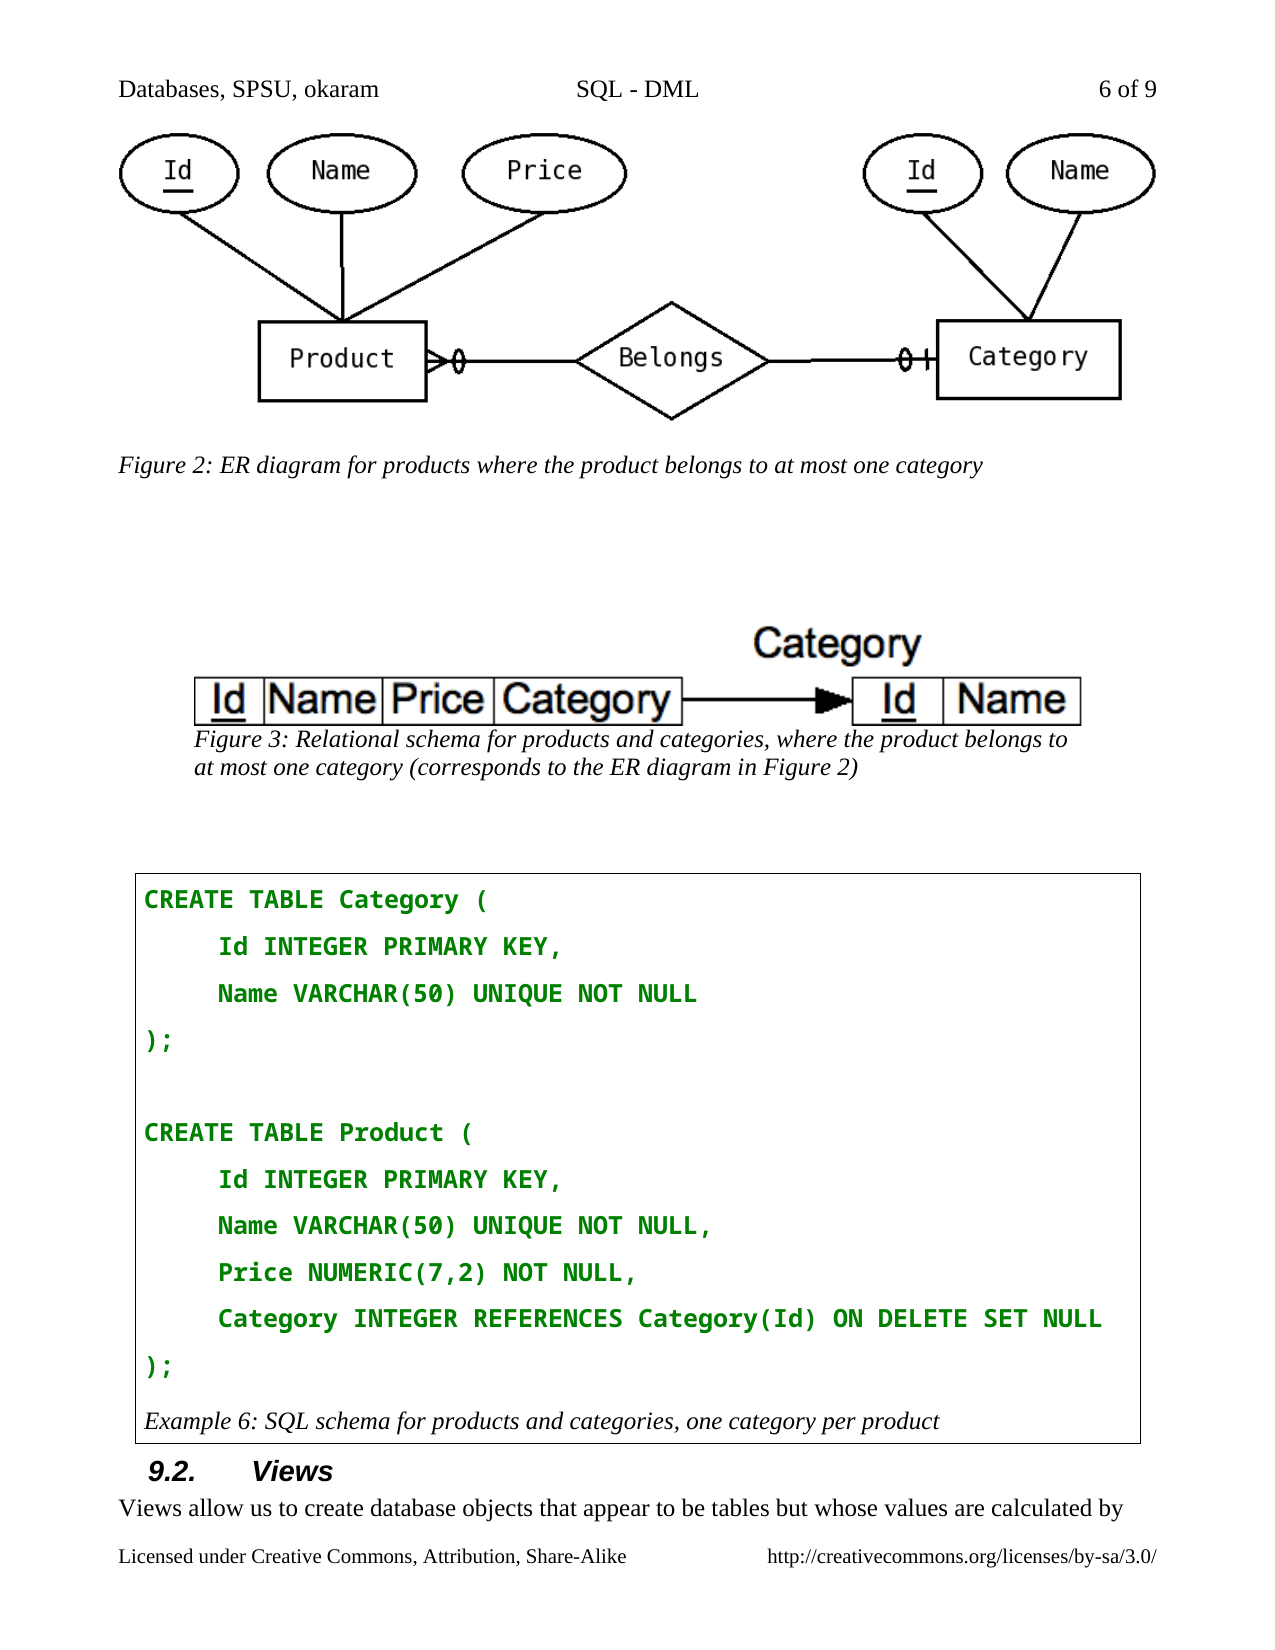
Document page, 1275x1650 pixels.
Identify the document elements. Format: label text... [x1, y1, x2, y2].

text Name VARCHAR(50) UNIQUE NOT NULL, [144, 1208, 1131, 1242]
text Name VARCHAR(50) UNIQUE NOT NULL [144, 975, 1131, 1009]
text CREATE TABLE Product ( [144, 1115, 1131, 1149]
text CREATE TABLE Category ( [144, 882, 1131, 916]
text Price NUMERIC(7,2) NOT NULL, [144, 1254, 1131, 1289]
text Figure 3: Relational schema for products and categories, where the product belongs to at most one category (corresponds to the ER diagram in Figure 2) [194, 726, 1081, 781]
text Example 6: SQL schema for products and categories, one category per product [144, 1407, 1131, 1434]
text ); [144, 1348, 1131, 1382]
text Figure 2: ER diagram for products where the product belongs to at most one category [118, 451, 1157, 479]
text Views allow us to create database objects that appear to be tables but whose values are calculated by [118, 1494, 1157, 1522]
text Id INTEGER PRIMARY KEY, [144, 1161, 1131, 1196]
text ); [144, 1022, 1131, 1056]
subtitle Views [148, 1357, 1157, 1488]
picture [194, 612, 1082, 726]
text Category INTEGER REFERENCES Category(Id) ON DELETE SET NULL [144, 1301, 1131, 1335]
text Id INTEGER PRIMARY KEY, [144, 929, 1131, 963]
picture [118, 132, 1158, 451]
